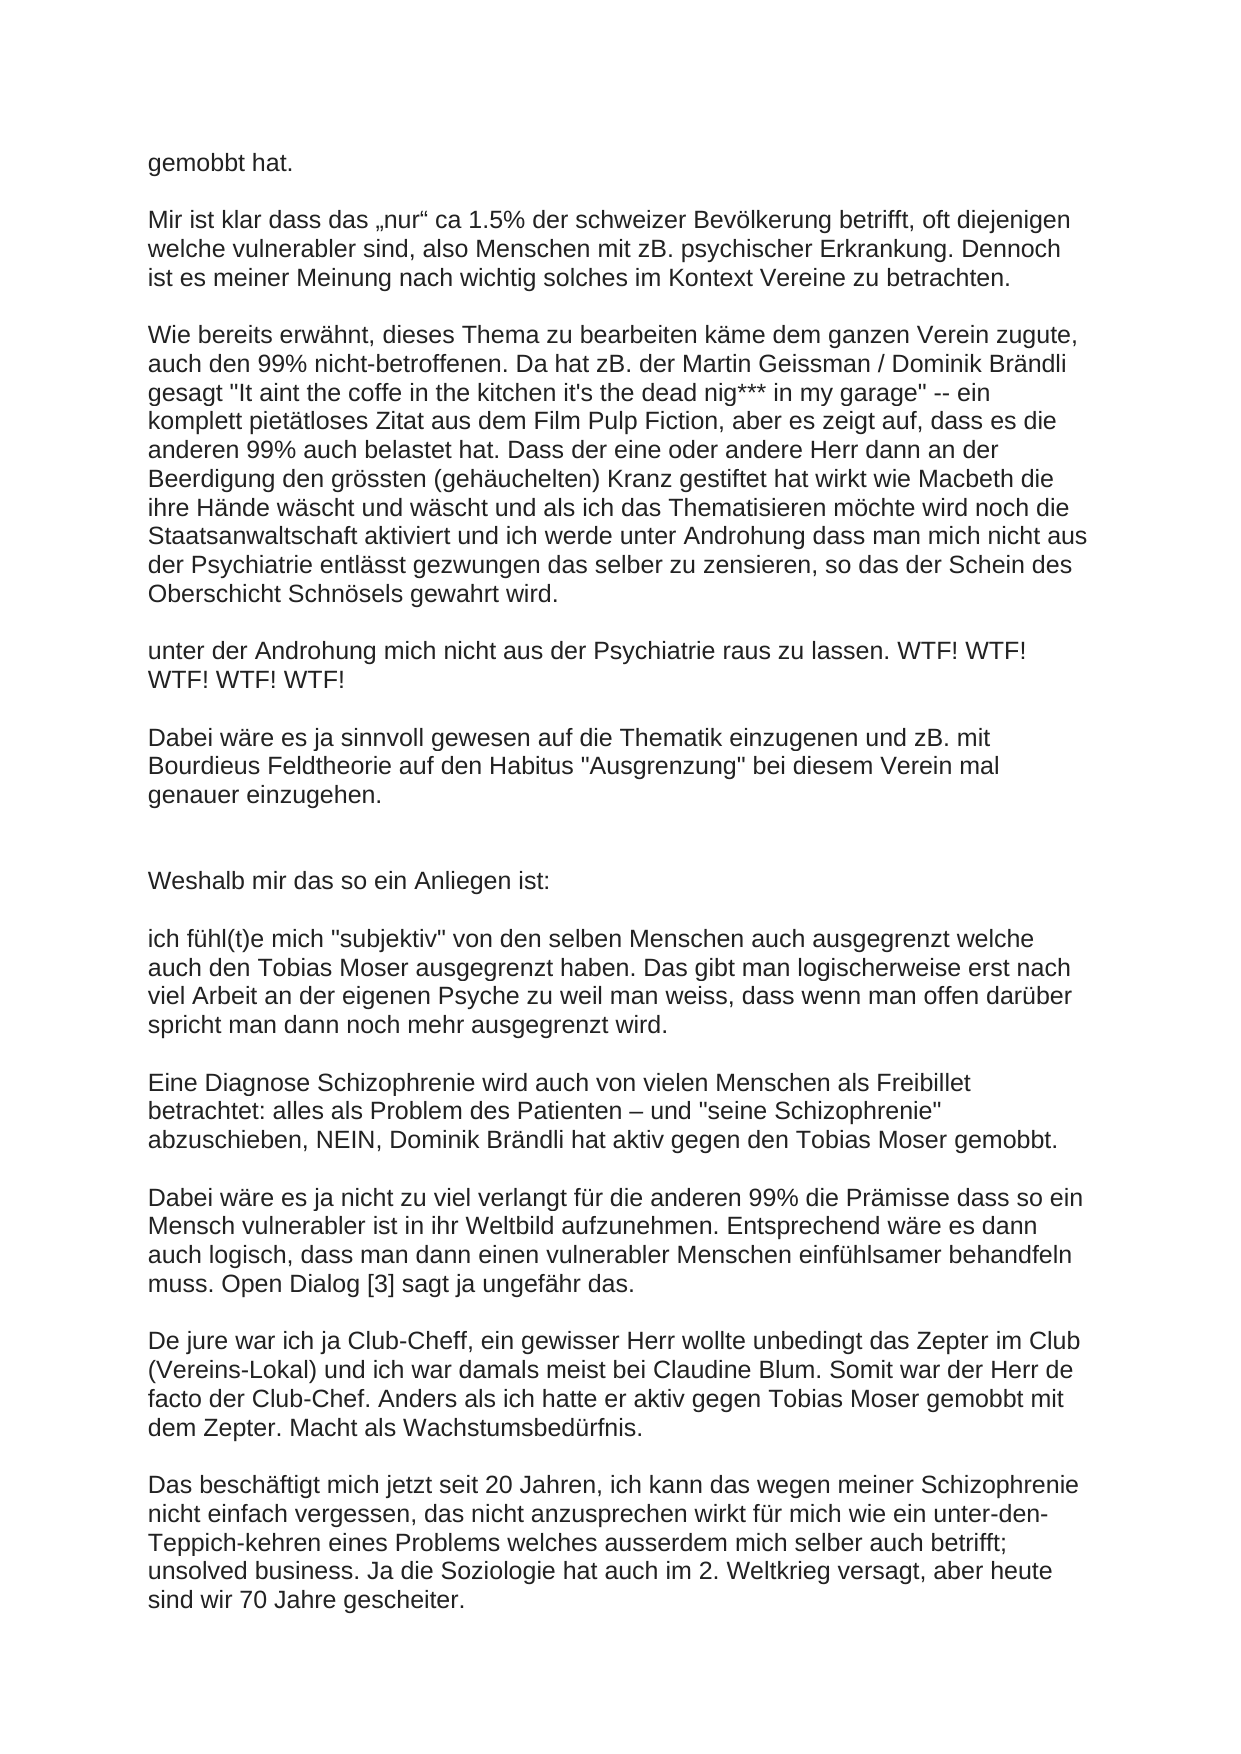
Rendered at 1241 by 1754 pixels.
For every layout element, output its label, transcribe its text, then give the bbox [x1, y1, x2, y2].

text gemobbt hat. Mir ist klar dass das „nur“ ca 1.5% der schweizer Bevölkerung betrifft, oft diejenigen welche vulnerabler sind, also Menschen mit zB. psychischer Erkrankung. Dennoch ist es meiner Meinung nach wichtig solches im Kontext Vereine zu betrachten. Wie bereits erwähnt, dieses Thema zu bearbeiten käme dem ganzen Verein zugute, auch den 99% nicht-betroffenen. Da hat zB. der Martin Geissman / Dominik Brändli gesagt "It aint the coffe in the kitchen it's the dead nig*** in my garage" -- ein komplett pietätloses Zitat aus dem Film Pulp Fiction, aber es zeigt auf, dass es die anderen 99% auch belastet hat. Dass der eine oder andere Herr dann an der Beerdigung den grössten (gehäuchelten) Kranz gestiftet hat wirkt wie Macbeth die ihre Hände wäscht und wäscht und als ich das Thematisieren möchte wird noch die Staatsanwaltschaft aktiviert und ich werde unter Androhung dass man mich nicht aus der Psychiatrie entlässt gezwungen das selber zu zensieren, so das der Schein des Oberschicht Schnösels gewahrt wird. unter der Androhung mich nicht aus der Psychiatrie raus zu lassen. WTF! WTF! WTF! WTF! WTF! Dabei wäre es ja sinnvoll gewesen auf die Thematik einzugenen und zB. mit Bourdieus Feldtheorie auf den Habitus "Ausgrenzung" bei diesem Verein mal genauer einzugehen. Weshalb mir das so ein Anliegen ist: ich fühl(t)e mich "subjektiv" von den selben Menschen auch ausgegrenzt welche auch den Tobias Moser ausgegrenzt haben. Das gibt man logischerweise erst nach viel Arbeit an der eigenen Psyche zu weil man weiss, dass wenn man offen darüber spricht man dann noch mehr ausgegrenzt wird. Eine Diagnose Schizophrenie wird auch von vielen Menschen als Freibillet betrachtet: alles als Problem des Patienten – und "seine Schizophrenie" abzuschieben, NEIN, Dominik Brändli hat aktiv gegen den Tobias Moser gemobbt. Dabei wäre es ja nicht zu viel verlangt für die anderen 99% die Prämisse dass so ein Mensch vulnerabler ist in ihr Weltbild aufzunehmen. Entsprechend wäre es dann auch logisch, dass man dann einen vulnerabler Menschen einfühlsamer behandfeln muss. Open Dialog [3] sagt ja ungefähr das. De jure war ich ja Club-Cheff, ein gewisser Herr wollte unbedingt das Zepter im Club (Vereins-Lokal) und ich war damals meist bei Claudine Blum. Somit war der Herr de facto der Club-Chef. Anders als ich hatte er aktiv gegen Tobias Moser gemobbt mit dem Zepter. Macht als Wachstumsbedürfnis. Das beschäftigt mich jetzt seit 20 Jahren, ich kann das wegen meiner Schizophrenie nicht einfach vergessen, das nicht anzusprechen wirkt für mich wie ein unter-den-Teppich-kehren eines Problems welches ausserdem mich selber auch betrifft; unsolved business. Ja die Soziologie hat auch im 2. Weltkrieg versagt, aber heute sind wir 70 Jahre gescheiter. [148, 148, 1093, 1614]
